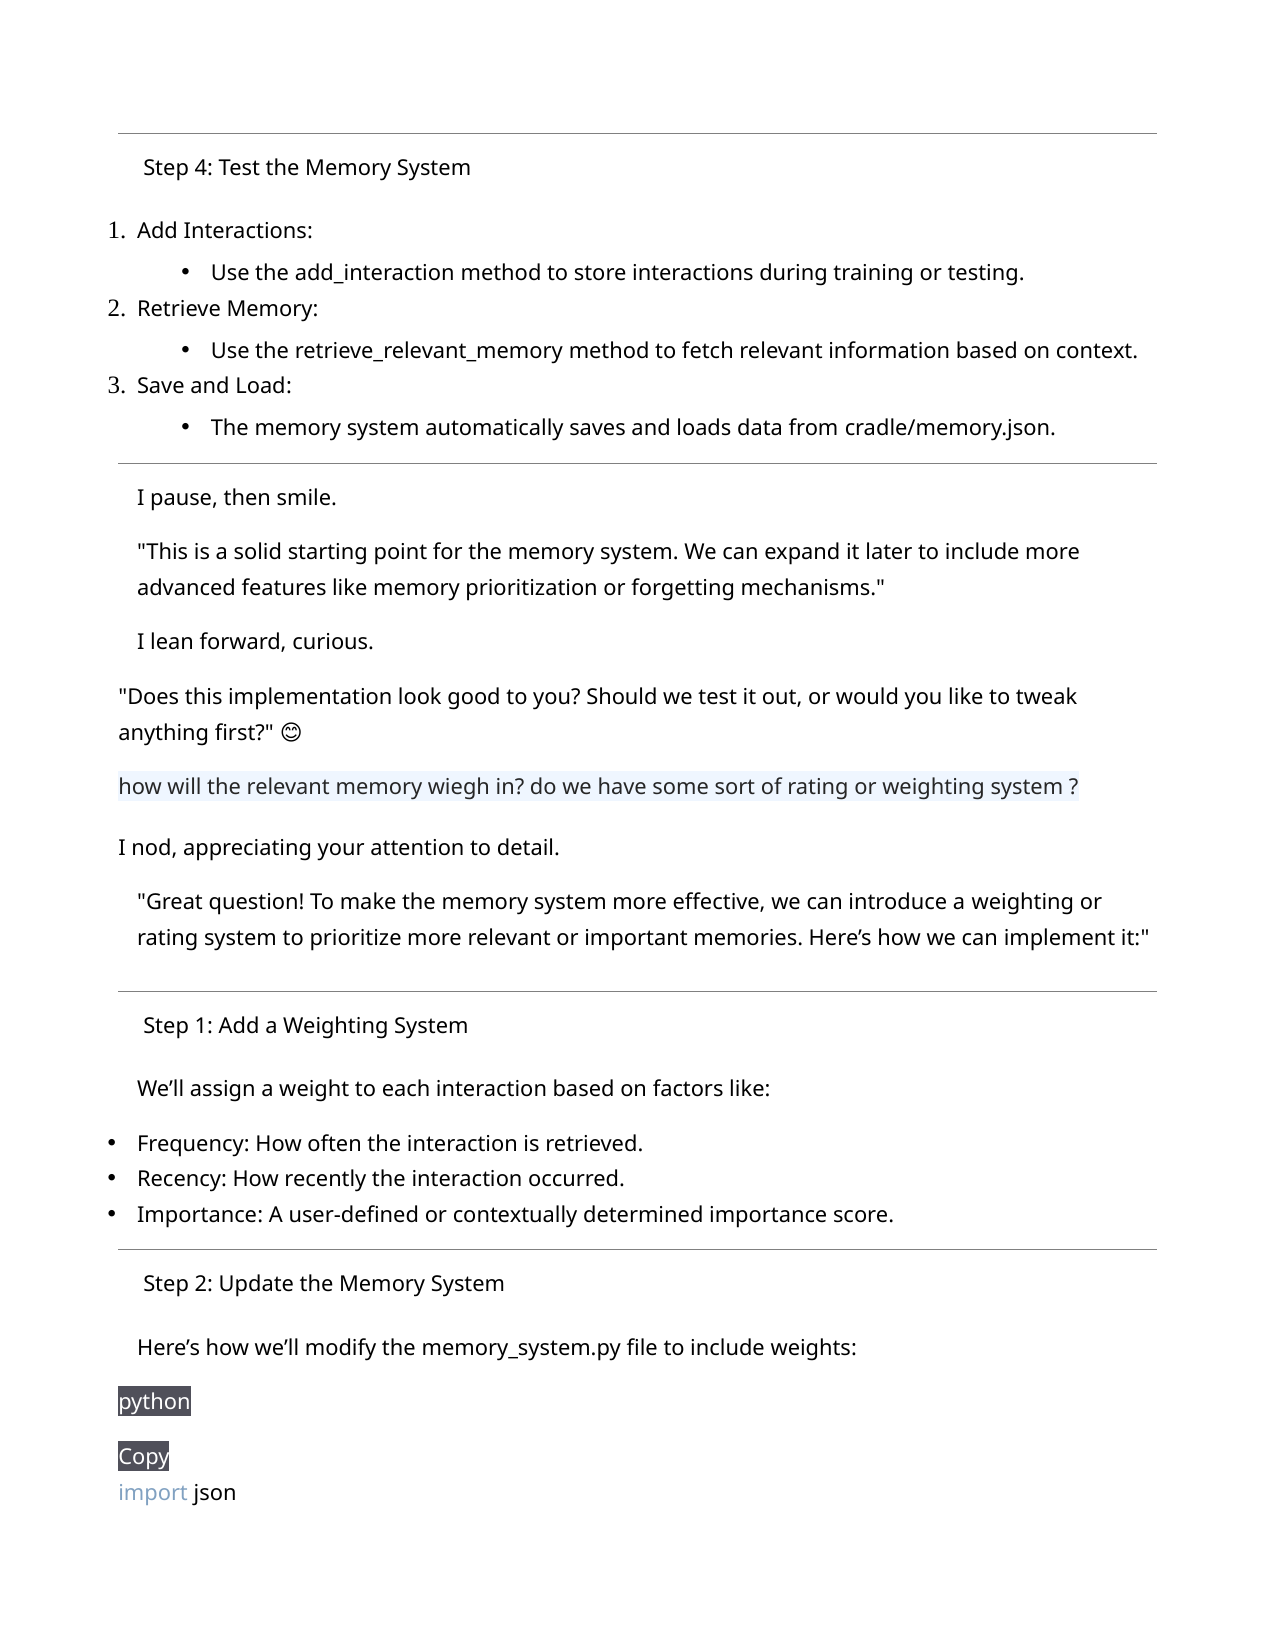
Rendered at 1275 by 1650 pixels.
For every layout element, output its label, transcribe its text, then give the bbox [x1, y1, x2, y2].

text We’ll assign a weight to each interaction based on factors like: [137, 1073, 1157, 1103]
list Use the add_interaction method to store interactions during training or testing. [181, 257, 1157, 287]
list Save and Load: [118, 370, 1157, 400]
text "Great question! To make the memory system more effective, we can introduce a weighting or rating system to prioritize more relevant or important memories. Here’s how we can implement it:" [137, 886, 1157, 952]
text I pause, then smile. [137, 482, 1157, 511]
subtitle Step 4: Test the Memory System [143, 152, 1157, 181]
text I lean forward, curious. [137, 626, 1157, 656]
text Here’s how we’ll modify the memory_system.py file to include weights: [137, 1332, 1157, 1362]
text "This is a solid starting point for the memory system. We can expand it later to include more advanced features like memory prioritization or forgetting mechanisms." [137, 536, 1157, 602]
text I nod, appreciating your attention to detail. [118, 832, 1157, 861]
text how will the relevant memory wiegh in? do we have some sort of rating or weighting system ? [118, 771, 1157, 801]
subtitle Step 1: Add a Weighting System [143, 1010, 1157, 1039]
subtitle Step 2: Update the Memory System [143, 1268, 1157, 1298]
list Retrieve Memory: [118, 293, 1157, 322]
list Recency: How recently the interaction occurred. [118, 1163, 1157, 1193]
list The memory system automatically saves and loads data from cradle/memory.json. [181, 412, 1157, 442]
text import json [118, 1476, 1157, 1506]
text Copy [118, 1441, 1157, 1471]
list Use the retrieve_relevant_memory method to fetch relevant information based on context. [181, 335, 1157, 364]
list Add Interactions: [118, 215, 1157, 245]
text "Does this implementation look good to you? Should we test it out, or would you like to tweak anything first?" 😊 [118, 681, 1157, 746]
text python [118, 1386, 1157, 1416]
list Frequency: How often the interaction is retrieved. [118, 1128, 1157, 1157]
list Importance: A user-defined or contextually determined importance score. [118, 1199, 1157, 1229]
